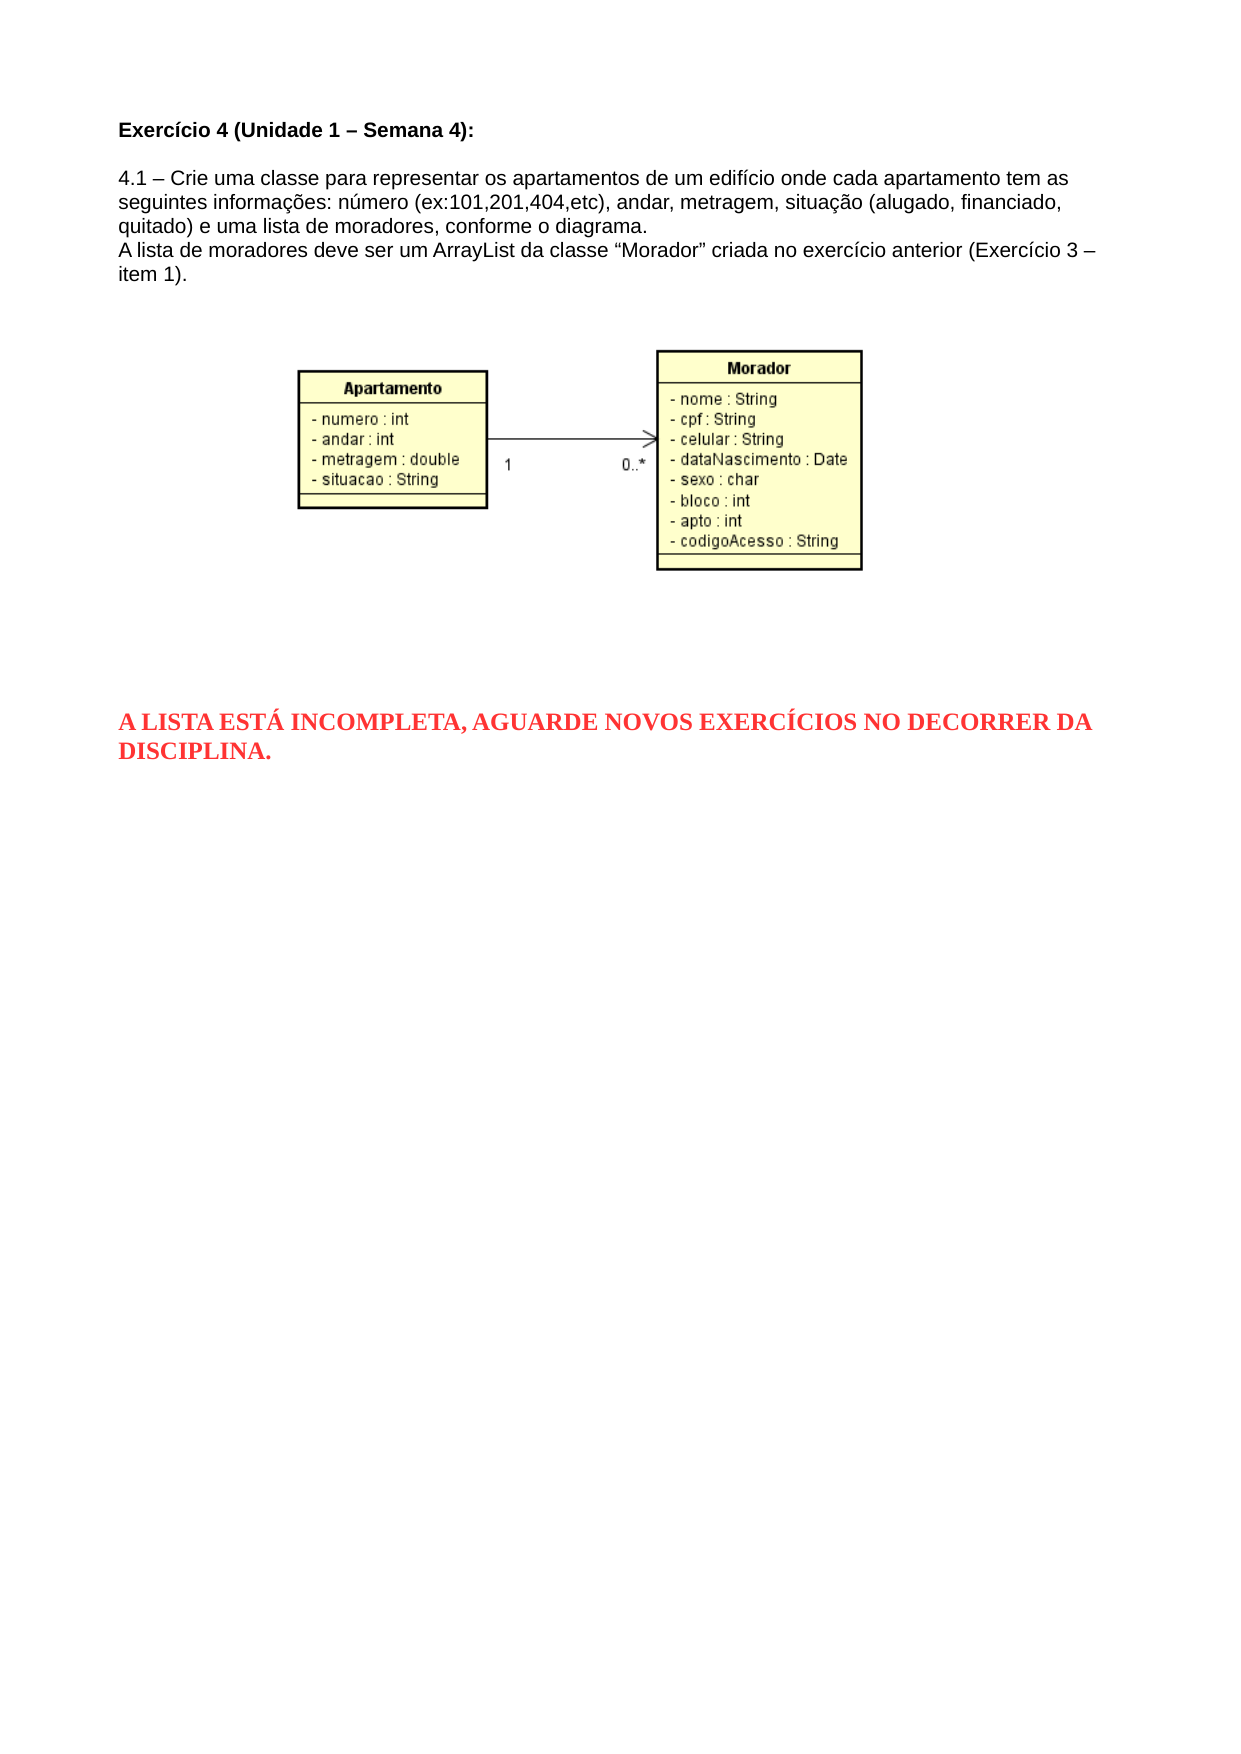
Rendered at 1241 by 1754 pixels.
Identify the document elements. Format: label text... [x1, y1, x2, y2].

text Exercício 4 (Unidade 1 – Semana 4): [118, 118, 1122, 142]
picture [247, 306, 883, 611]
text 4.1 – Crie uma classe para representar os apartamentos de um edifício onde cada apartamento tem as seguintes informações: número (ex:101,201,404,etc), andar, metragem, situação (alugado, financiado, quitado) e uma lista de moradores, conforme o diagrama. [118, 166, 1122, 238]
text A lista de moradores deve ser um ArrayList da classe “Morador” criada no exercício anterior (Exercício 3 – item 1). [118, 238, 1122, 286]
text A LISTA ESTÁ INCOMPLETA, AGUARDE NOVOS EXERCÍCIOS NO DECORRER DA DISCIPLINA. [118, 707, 1122, 765]
